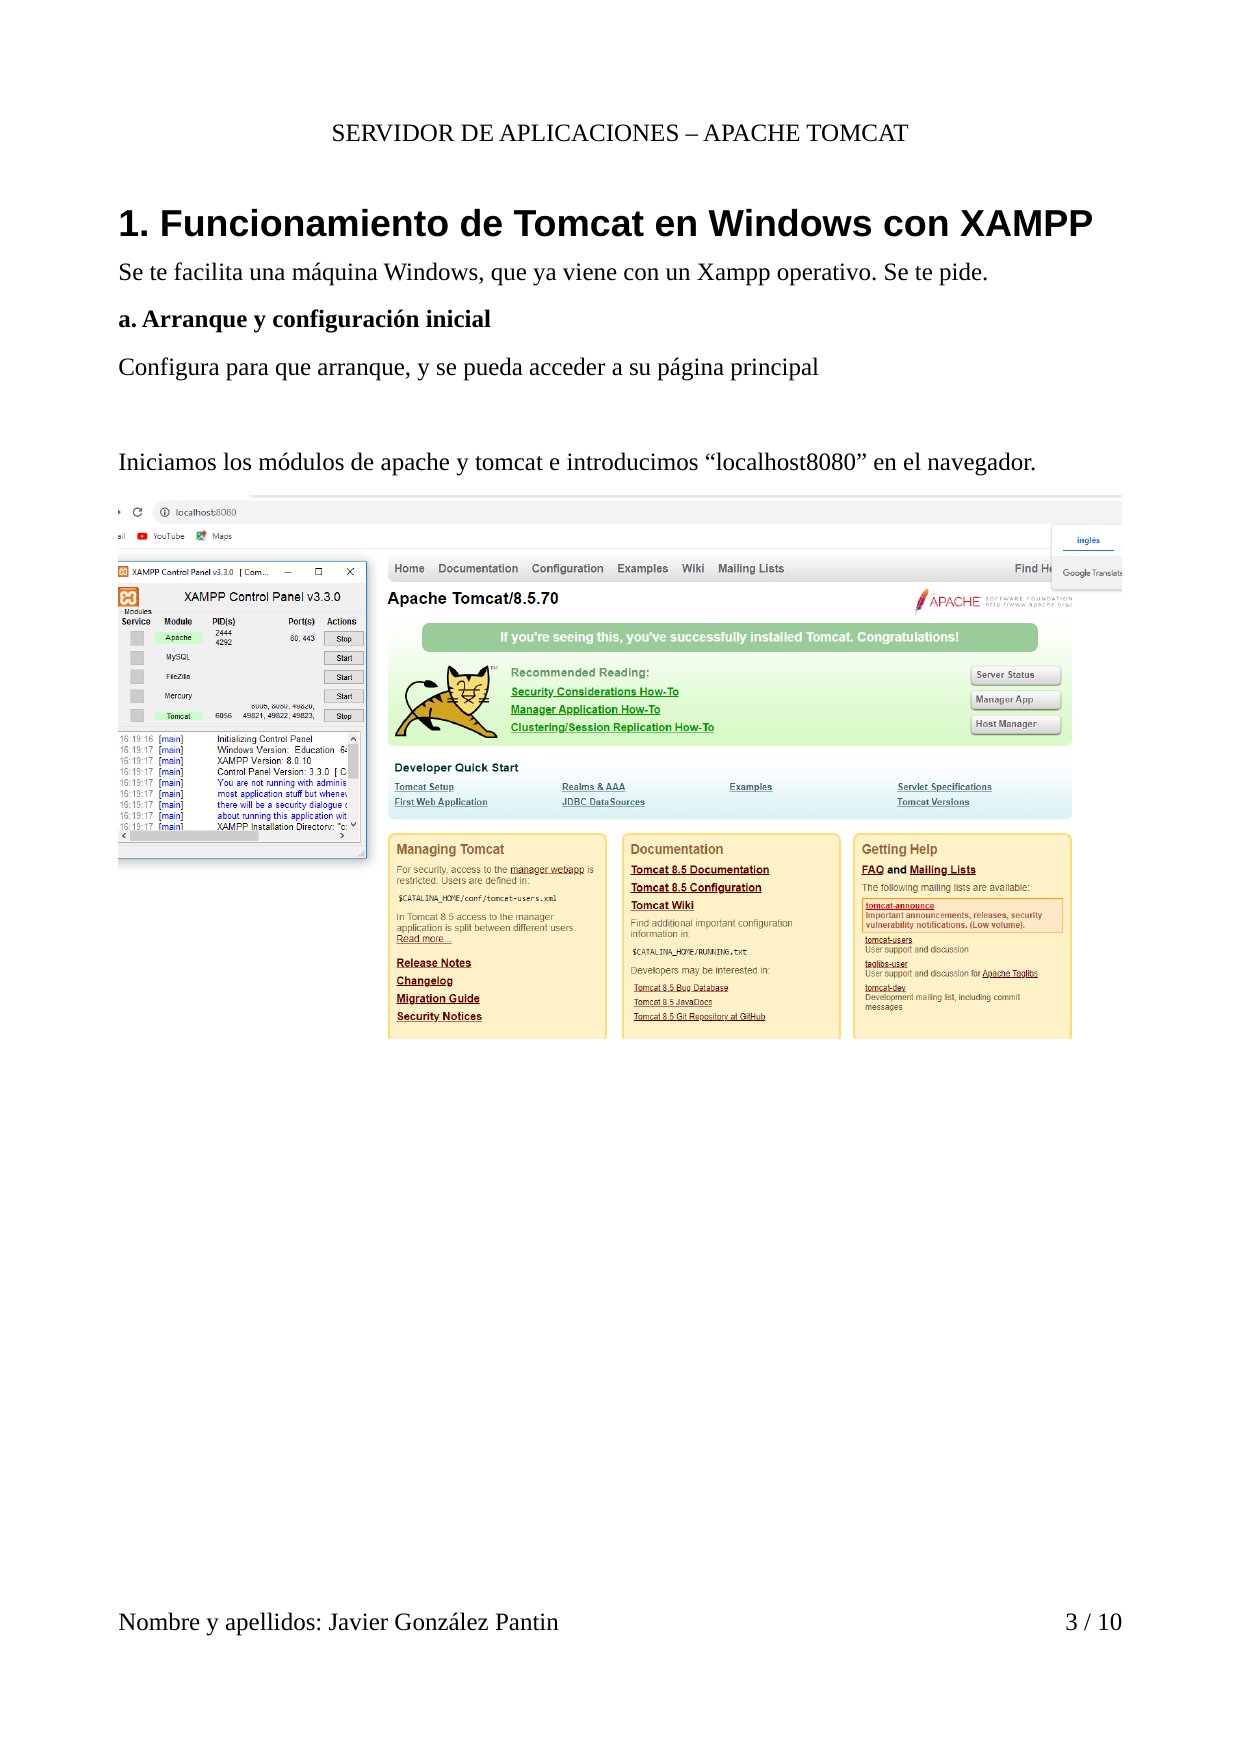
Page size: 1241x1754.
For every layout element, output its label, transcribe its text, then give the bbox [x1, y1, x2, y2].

text Configura para que arranque, y se pueda acceder a su página principal [118, 352, 1122, 381]
text Iniciamos los módulos de apache y tomcat e introducimos “localhost8080” en el navegador. [118, 447, 1122, 476]
subtitle 1. Funcionamiento de Tomcat en Windows con XAMPP [118, 201, 1122, 244]
text Se te facilita una máquina Windows, que ya viene con un Xampp operativo. Se te pide. [118, 257, 1122, 286]
picture [118, 495, 1123, 1039]
text a. Arranque y configuración inicial [118, 304, 1122, 333]
